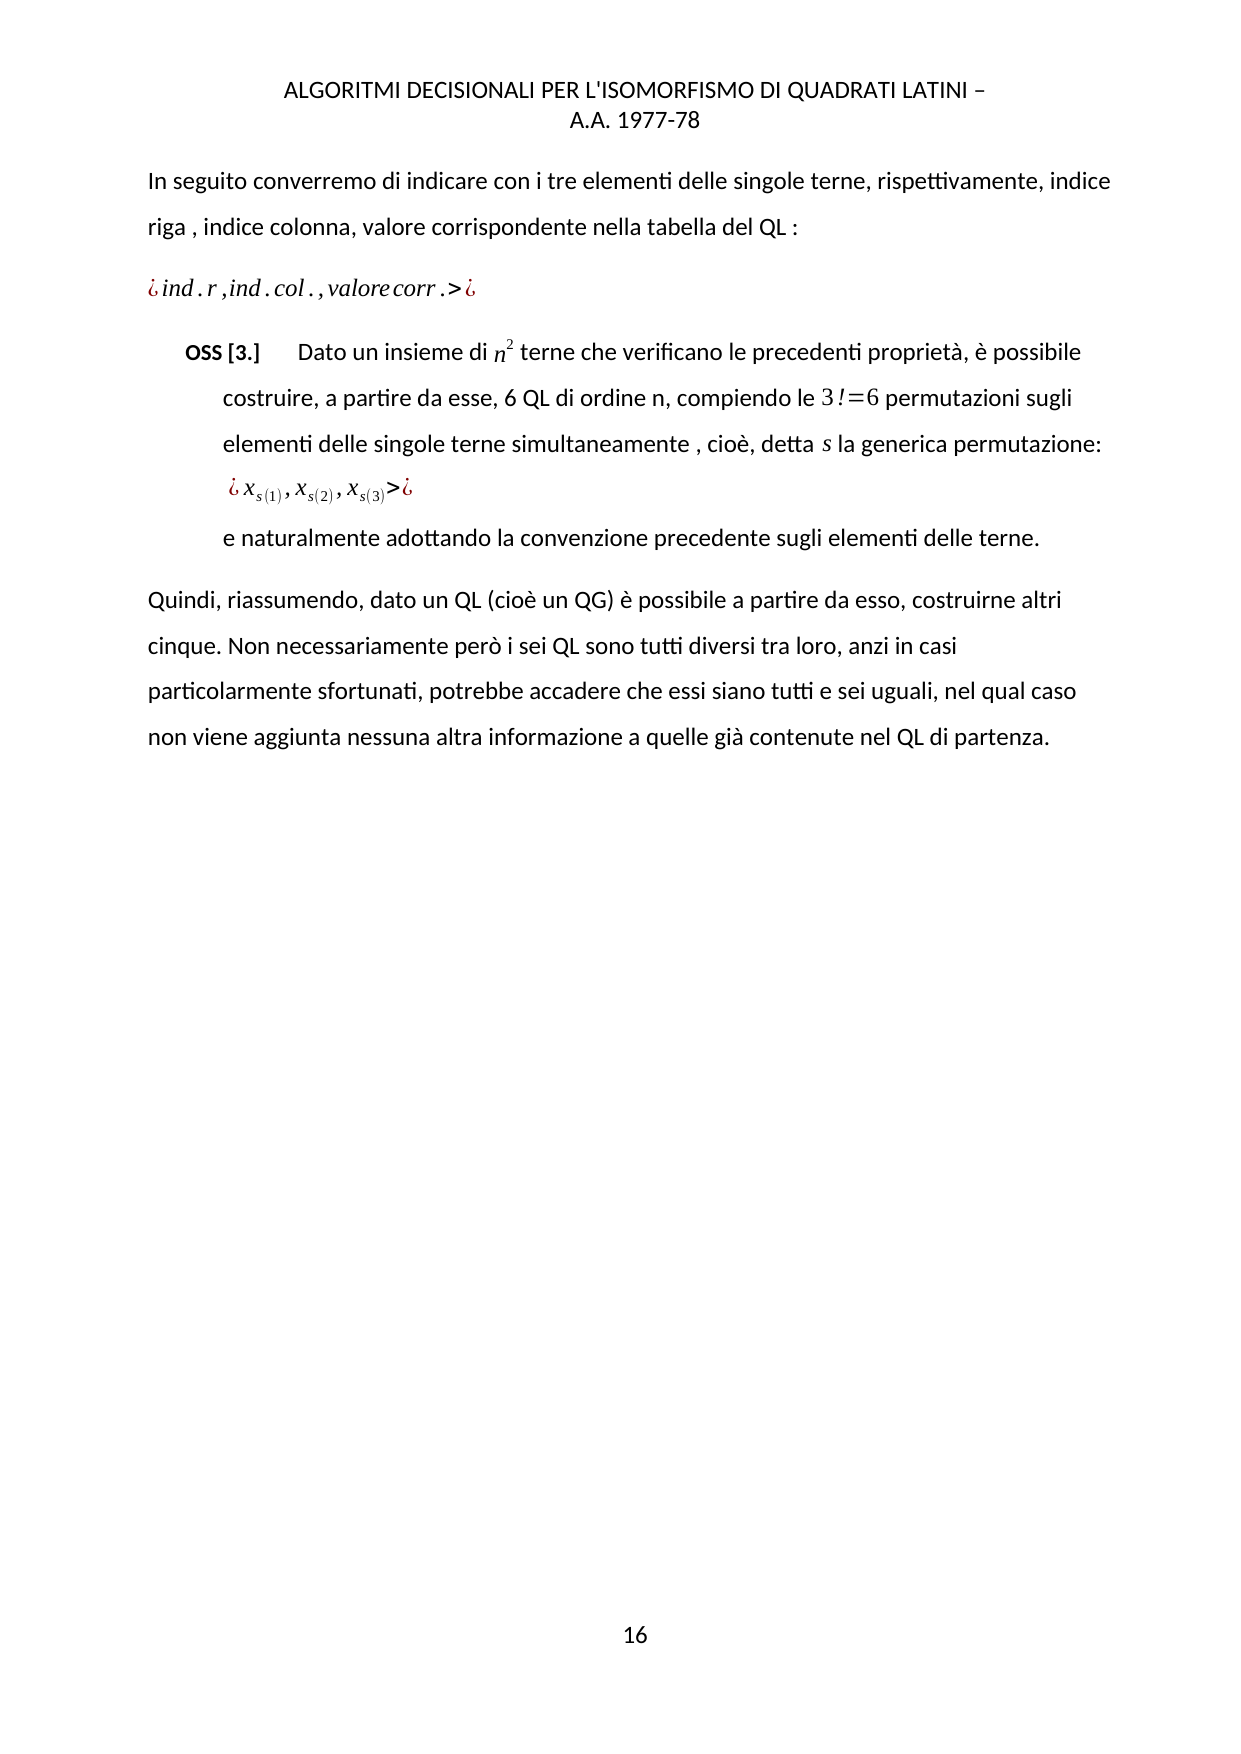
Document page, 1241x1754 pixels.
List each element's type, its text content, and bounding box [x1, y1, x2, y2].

list Dato un insieme di terne che verificano le precedenti proprietà, è possibile costruire, a partire da esse, 6 QL di ordine n, compiendo le permutazioni sugli elementi delle singole terne simultaneamente , cioè, detta la generica permutazione: e naturalmente adottando la convenzione precedente sugli elementi delle terne. [185, 336, 1122, 552]
text Quindi, riassumendo, dato un QL (cioè un QG) è possibile a partire da esso, costruirne altri cinque. Non necessariamente però i sei QL sono tutti diversi tra loro, anzi in casi particolarmente sfortunati, potrebbe accadere che essi siano tutti e sei uguali, nel qual caso non viene aggiunta nessuna altra informazione a quelle già contenute nel QL di partenza. [148, 584, 1122, 752]
text In seguito converremo di indicare con i tre elementi delle singole terne, rispettivamente, indice riga , indice colonna, valore corrispondente nella tabella del QL : [148, 165, 1122, 242]
